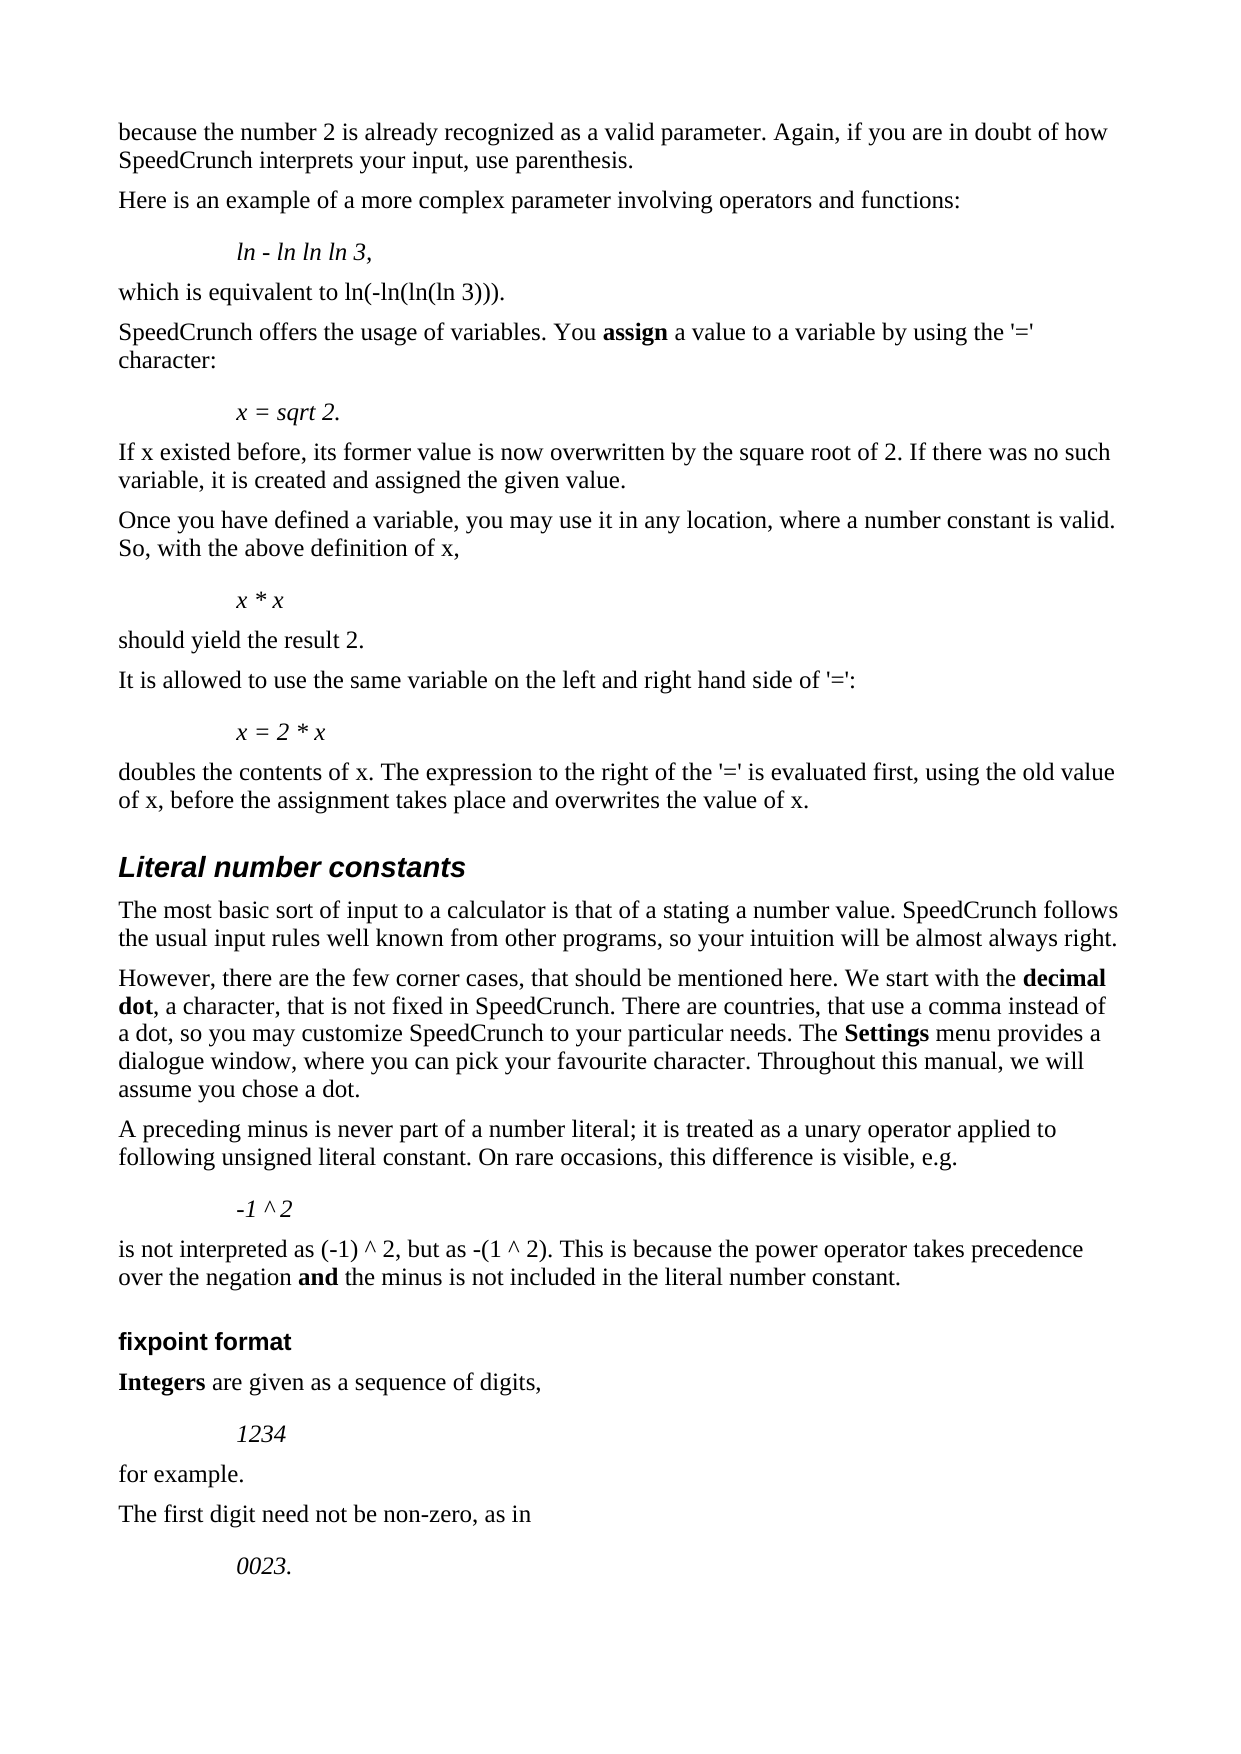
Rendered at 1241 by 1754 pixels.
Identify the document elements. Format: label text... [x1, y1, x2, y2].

text because the number 2 is already recognized as a valid parameter. Again, if you are in doubt of how SpeedCrunch interprets your input, use parenthesis. [118, 118, 1122, 173]
text The first digit need not be non-zero, as in [118, 1500, 1122, 1528]
subtitle fixpoint format [118, 1328, 1122, 1356]
text should yield the result 2. [118, 626, 1122, 653]
text for example. [118, 1460, 1122, 1488]
text Once you have defined a variable, you may use it in any location, where a number constant is valid. So, with the above definition of x, [118, 506, 1122, 561]
text If x existed before, its former value is now overwritten by the square root of 2. If there was no such variable, it is created and assigned the given value. [118, 438, 1122, 493]
text 1234 [236, 1420, 1122, 1448]
text which is equivalent to ln(-ln(ln(ln 3))). [118, 278, 1122, 306]
text ln - ln ln ln 3, [236, 238, 1122, 266]
text A preceding minus is never part of a number literal; it is treated as a unary operator applied to following unsigned literal constant. On rare occasions, this difference is visible, e.g. [118, 1115, 1122, 1171]
text -1 ^ 2 [236, 1195, 1122, 1222]
text The most basic sort of input to a calculator is that of a stating a number value. SpeedCrunch follows the usual input rules well known from other programs, so your intuition will be almost always right. [118, 896, 1122, 952]
text x = 2 * x [236, 718, 1122, 746]
text x * x [236, 586, 1122, 613]
text is not interpreted as (-1) ^ 2, but as -(1 ^ 2). This is because the power operator takes precedence over the negation and the minus is not included in the literal number constant. [118, 1235, 1122, 1290]
text Here is an example of a more complex parameter involving operators and functions: [118, 186, 1122, 214]
text SpeedCrunch offers the usage of variables. You assign a value to a variable by using the '=' character: [118, 318, 1122, 374]
subtitle Literal number constants [118, 851, 1122, 884]
text Integers are given as a sequence of digits, [118, 1368, 1122, 1396]
text doubles the contents of x. The expression to the right of the '=' is evaluated first, using the old value of x, before the assignment takes place and overwrites the value of x. [118, 758, 1122, 813]
text x = sqrt 2. [236, 398, 1122, 426]
text 0023. [236, 1552, 1122, 1580]
text However, there are the few corner cases, that should be mentioned here. We start with the decimal dot, a character, that is not fixed in SpeedCrunch. There are countries, that use a comma instead of a dot, so you may customize SpeedCrunch to your particular needs. The Settings menu provides a dialogue window, where you can pick your favourite character. Throughout this manual, we will assume you chose a dot. [118, 964, 1122, 1103]
text It is allowed to use the same variable on the left and right hand side of '=': [118, 666, 1122, 694]
